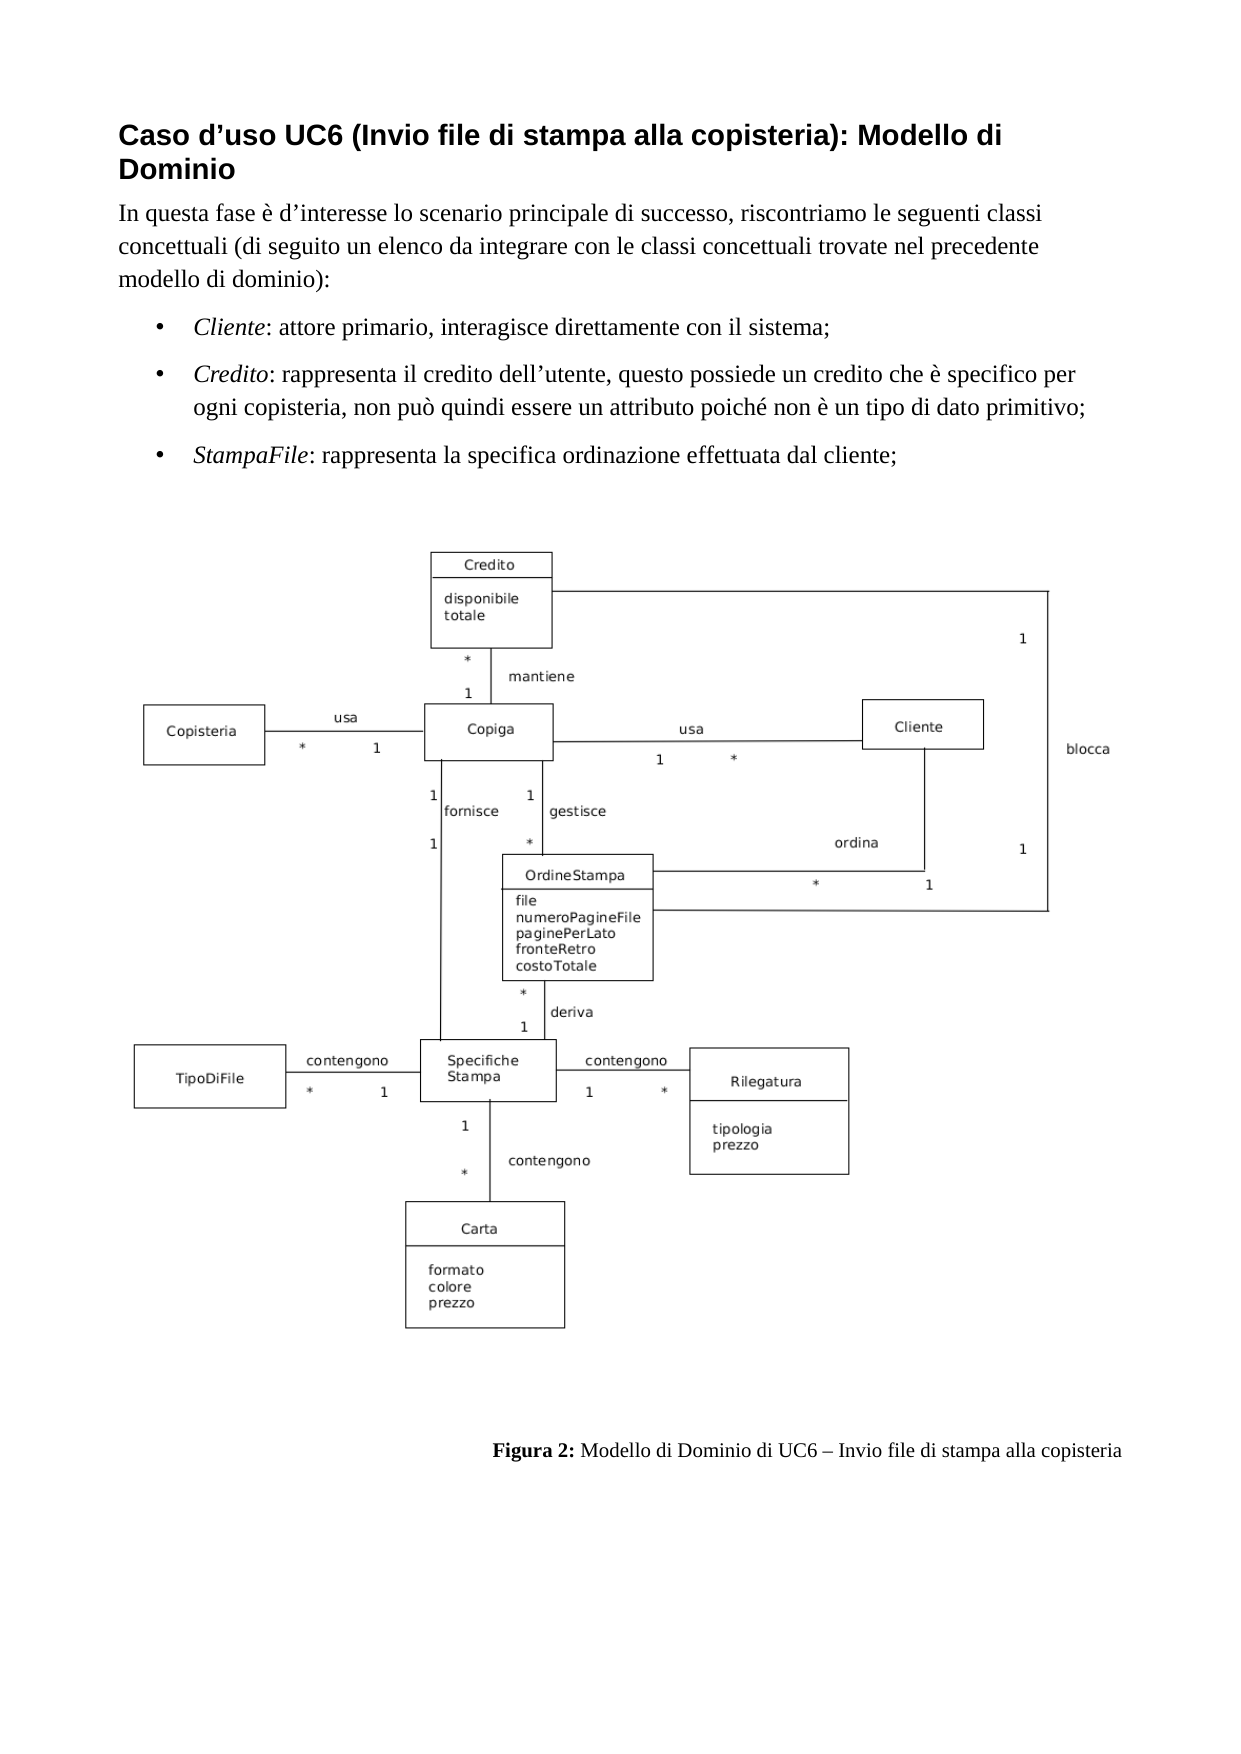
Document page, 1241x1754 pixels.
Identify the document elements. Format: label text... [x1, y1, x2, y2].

picture [118, 535, 1123, 1339]
list StampaFile: rappresenta la specifica ordinazione effettuata dal cliente; [156, 440, 1122, 469]
list Cliente: attore primario, interagisce direttamente con il sistema; [156, 312, 1122, 341]
text Figura 2: Modello di Dominio di UC6 – Invio file di stampa alla copisteria [118, 1438, 1122, 1462]
list Credito: rappresenta il credito dell’utente, questo possiede un credito che è specifico per ogni copisteria, non può quindi essere un attributo poiché non è un tipo di dato primitivo; [156, 359, 1122, 421]
text In questa fase è d’interesse lo scenario principale di successo, riscontriamo le seguenti classi concettuali (di seguito un elenco da integrare con le classi concettuali trovate nel precedente modello di dominio): [118, 198, 1122, 293]
subtitle Caso d’uso UC6 (Invio file di stampa alla copisteria): Modello di Dominio [118, 118, 1122, 186]
